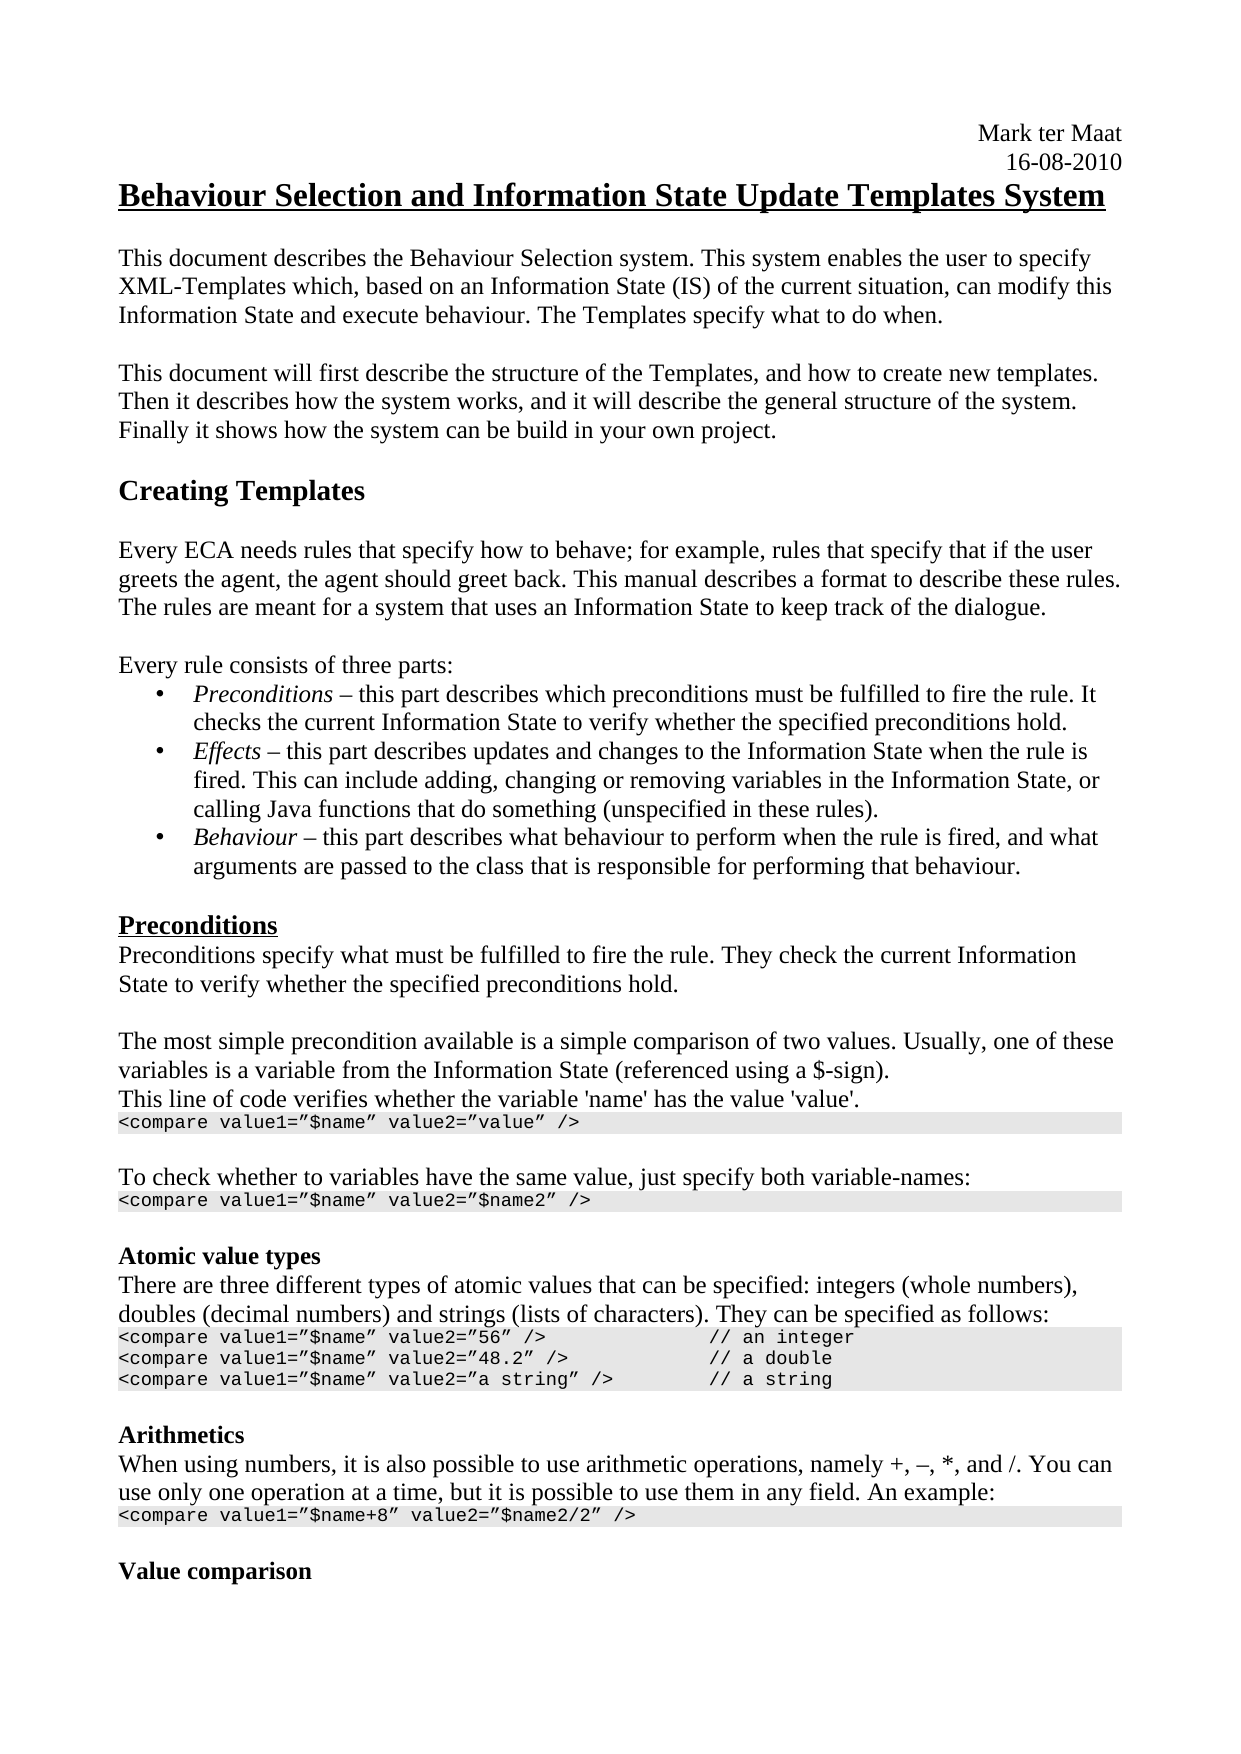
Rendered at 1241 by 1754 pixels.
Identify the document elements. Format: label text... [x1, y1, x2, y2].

text Atomic value types [118, 1241, 1122, 1270]
text Mark ter Maat [118, 118, 1122, 147]
text Every rule consists of three parts: [118, 650, 1122, 679]
text <compare value1=”$name+8” value2=”$name2/2” /> [118, 1506, 1122, 1527]
text <compare value1=”$name” value2=”$name2” /> [118, 1191, 1122, 1212]
text When using numbers, it is also possible to use arithmetic operations, namely +, –, *, and /. You can use only one operation at a time, but it is possible to use them in any field. An example: [118, 1449, 1122, 1506]
text Behaviour Selection and Information State Update Templates System [118, 176, 1122, 214]
text <compare value1=”$name” value2=”48.2” /> // a double [118, 1349, 1122, 1370]
text This document describes the Behaviour Selection system. This system enables the user to specify XML-Templates which, based on an Information State (IS) of the current situation, can modify this Information State and execute behaviour. The Templates specify what to do when. [118, 243, 1122, 329]
text To check whether to variables have the same value, just specify both variable-names: [118, 1162, 1122, 1191]
list Preconditions – this part describes which preconditions must be fulfilled to fire the rule. It checks the current Information State to verify whether the specified preconditions hold. [156, 679, 1122, 736]
text Every ECA needs rules that specify how to behave; for example, rules that specify that if the user greets the agent, the agent should greet back. This manual describes a format to describe these rules. The rules are meant for a system that uses an Information State to keep track of the dialogue. [118, 535, 1122, 621]
text <compare value1=”$name” value2=”a string” /> // a string [118, 1370, 1122, 1391]
text <compare value1=”$name” value2=”value” /> [118, 1112, 1122, 1134]
text Creating Templates [118, 473, 1122, 506]
text This document will first describe the structure of the Templates, and how to create new templates. Then it describes how the system works, and it will describe the general structure of the system. Finally it shows how the system can be build in your own project. [118, 358, 1122, 444]
text <compare value1=”$name” value2=”56” /> // an integer [118, 1327, 1122, 1349]
text Arithmetics [118, 1420, 1122, 1449]
text Preconditions specify what must be fulfilled to fire the rule. They check the current Information State to verify whether the specified preconditions hold. [118, 940, 1122, 997]
list Effects – this part describes updates and changes to the Information State when the rule is fired. This can include adding, changing or removing variables in the Information State, or calling Java functions that do something (unspecified in these rules). [156, 736, 1122, 822]
text 16-08-2010 [118, 147, 1122, 176]
text The most simple precondition available is a simple comparison of two values. Usually, one of these variables is a variable from the Information State (referenced using a $-sign). [118, 1026, 1122, 1084]
list Behaviour – this part describes what behaviour to perform when the rule is fired, and what arguments are passed to the class that is responsible for performing that behaviour. [156, 822, 1122, 880]
text There are three different types of atomic values that can be specified: integers (whole numbers), doubles (decimal numbers) and strings (lists of characters). They can be specified as follows: [118, 1270, 1122, 1327]
text Preconditions [118, 909, 1122, 940]
text This line of code verifies whether the variable 'name' has the value 'value'. [118, 1084, 1122, 1112]
text Value comparison [118, 1556, 1122, 1585]
